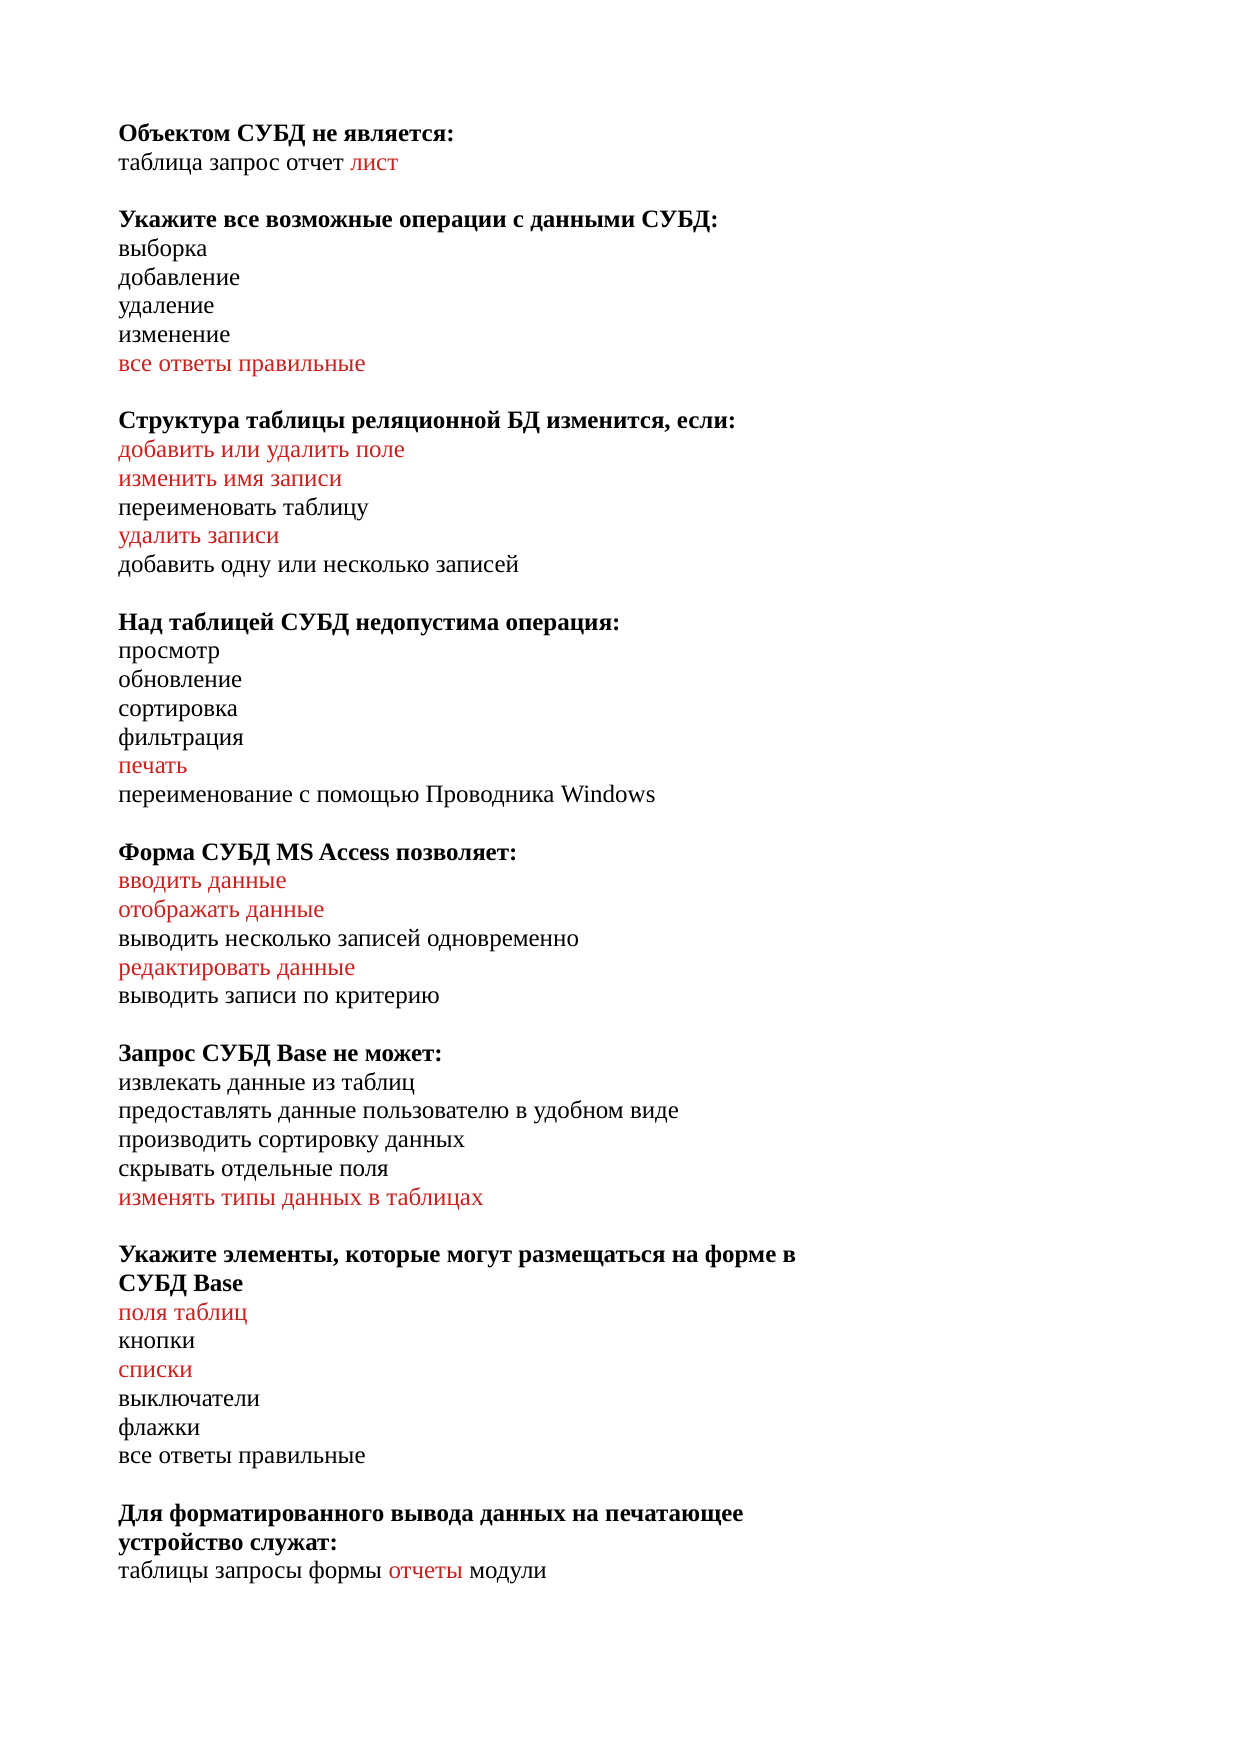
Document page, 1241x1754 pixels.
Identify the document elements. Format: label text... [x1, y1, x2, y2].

text Укажите все возможные операции с данными СУБД: [118, 204, 1122, 233]
text Форма СУБД MS Access позволяет: [118, 837, 1122, 866]
text предоставлять данные пользователю в удобном виде [118, 1096, 1122, 1124]
text СУБД Base [118, 1268, 1122, 1297]
text добавить одну или несколько записей [118, 549, 1122, 578]
text удаление [118, 291, 1122, 319]
text изменить имя записи [118, 463, 1122, 492]
text списки [118, 1354, 1122, 1383]
text все ответы правильные [118, 348, 1122, 377]
text извлекать данные из таблиц [118, 1067, 1122, 1096]
text таблица запрос отчет лист [118, 147, 1122, 176]
text Над таблицей СУБД недопустима операция: [118, 607, 1122, 636]
text изменение [118, 319, 1122, 348]
text кнопки [118, 1326, 1122, 1354]
text Для форматированного вывода данных на печатающее [118, 1498, 1122, 1527]
text производить сортировку данных [118, 1124, 1122, 1153]
text сортировка [118, 693, 1122, 722]
text Запрос СУБД Base не может: [118, 1038, 1122, 1067]
text удалить записи [118, 521, 1122, 549]
text фильтрация [118, 722, 1122, 751]
text переименование с помощью Проводника Windows [118, 779, 1122, 808]
text флажки [118, 1412, 1122, 1441]
text скрывать отдельные поля [118, 1153, 1122, 1182]
text все ответы правильные [118, 1441, 1122, 1469]
text выключатели [118, 1383, 1122, 1412]
text печать [118, 751, 1122, 779]
text устройство служат: [118, 1527, 1122, 1556]
text Структура таблицы реляционной БД изменится, если: [118, 406, 1122, 434]
text переименовать таблицу [118, 492, 1122, 521]
text таблицы запросы формы отчеты модули [118, 1556, 1122, 1584]
text редактировать данные [118, 952, 1122, 981]
text выводить несколько записей одновременно [118, 923, 1122, 952]
text изменять типы данных в таблицах [118, 1182, 1122, 1211]
text выборка [118, 233, 1122, 262]
text отображать данные [118, 894, 1122, 923]
text Укажите элементы, которые могут размещаться на форме в [118, 1239, 1122, 1268]
text добавить или удалить поле [118, 434, 1122, 463]
text Объектом СУБД не является: [118, 118, 1122, 147]
text вводить данные [118, 866, 1122, 894]
text выводить записи по критерию [118, 981, 1122, 1009]
text поля таблиц [118, 1297, 1122, 1326]
text просмотр [118, 636, 1122, 664]
text добавление [118, 262, 1122, 291]
text обновление [118, 664, 1122, 693]
